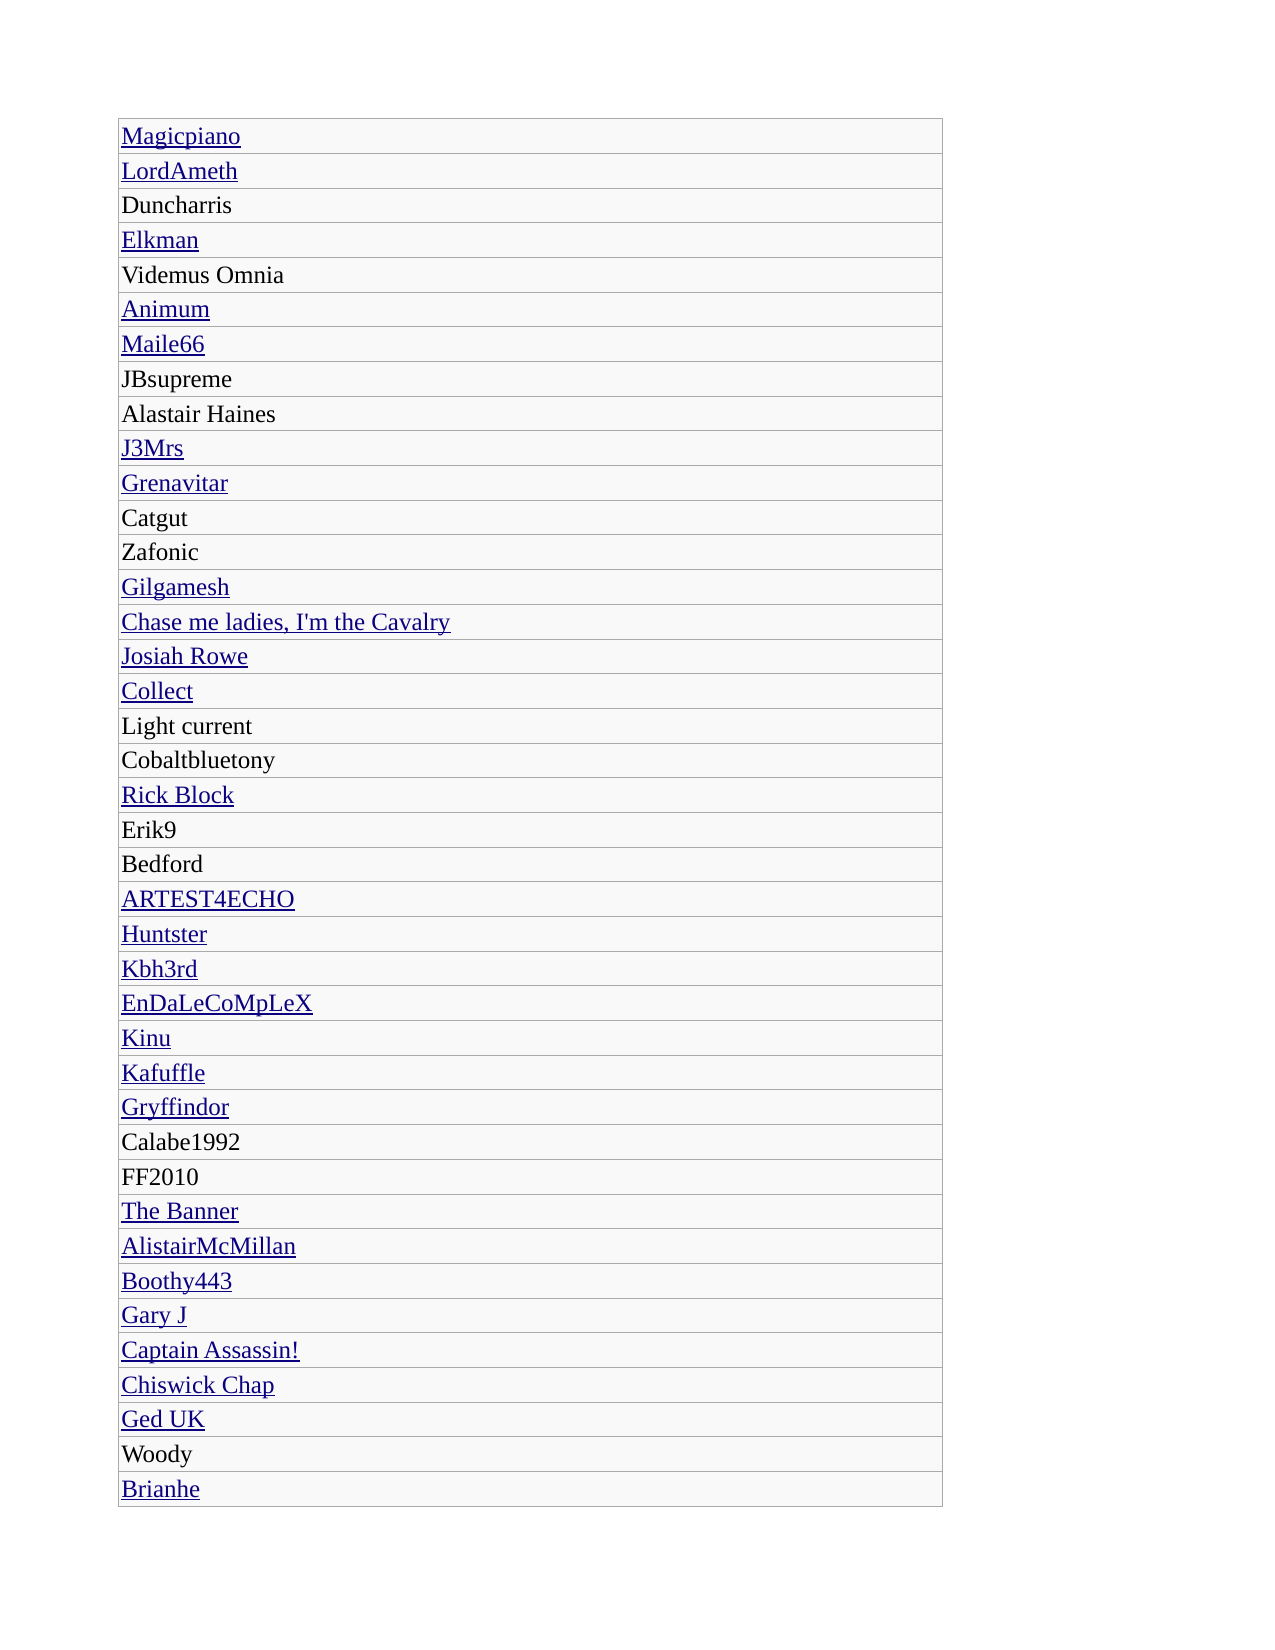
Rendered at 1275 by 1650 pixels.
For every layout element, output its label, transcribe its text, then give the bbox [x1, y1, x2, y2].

table_cell Elkman [119, 223, 942, 257]
table_cell Maile66 [119, 327, 942, 361]
table_cell Kafuffle [119, 1056, 942, 1089]
table_cell ARTEST4ECHO [119, 882, 942, 916]
table_cell Collect [119, 674, 942, 708]
table_cell Zafonic [119, 535, 942, 569]
table_cell Gryffindor [119, 1090, 942, 1124]
table_cell Boothy443 [119, 1264, 942, 1297]
table_cell Bedford [119, 848, 942, 881]
table_cell Rick Block [119, 778, 942, 812]
table_cell The Banner [119, 1195, 942, 1228]
table_cell FF2010 [119, 1160, 942, 1193]
table_cell Calabe1992 [119, 1125, 942, 1159]
table_cell Woody [119, 1437, 942, 1471]
table_cell Alastair Haines [119, 397, 942, 430]
table_cell Erik9 [119, 813, 942, 847]
table_cell Gilgamesh [119, 570, 942, 604]
table_cell Magicpiano [119, 119, 942, 153]
table_cell Kinu [119, 1021, 942, 1055]
table_cell Animum [119, 293, 942, 326]
table_cell Captain Assassin! [119, 1333, 942, 1367]
table_cell Huntster [119, 917, 942, 951]
table_cell Videmus Omnia [119, 258, 942, 292]
table_cell AlistairMcMillan [119, 1229, 942, 1263]
table_cell Chase me ladies, I'm the Cavalry [119, 605, 942, 638]
table_cell Duncharris [119, 189, 942, 222]
table_cell Catgut [119, 501, 942, 534]
table_cell Light current [119, 709, 942, 742]
table_cell Josiah Rowe [119, 640, 942, 673]
table_cell EnDaLeCoMpLeX [119, 986, 942, 1020]
table_cell Chiswick Chap [119, 1368, 942, 1402]
table_cell Cobaltbluetony [119, 744, 942, 777]
table_cell Grenavitar [119, 466, 942, 500]
table_cell Brianhe [119, 1472, 942, 1506]
table_cell LordAmeth [119, 154, 942, 187]
table_cell Ged UK [119, 1403, 942, 1436]
table_cell Kbh3rd [119, 952, 942, 985]
table_cell Gary J [119, 1299, 942, 1332]
table_cell JBsupreme [119, 362, 942, 396]
table_cell J3Mrs [119, 431, 942, 465]
